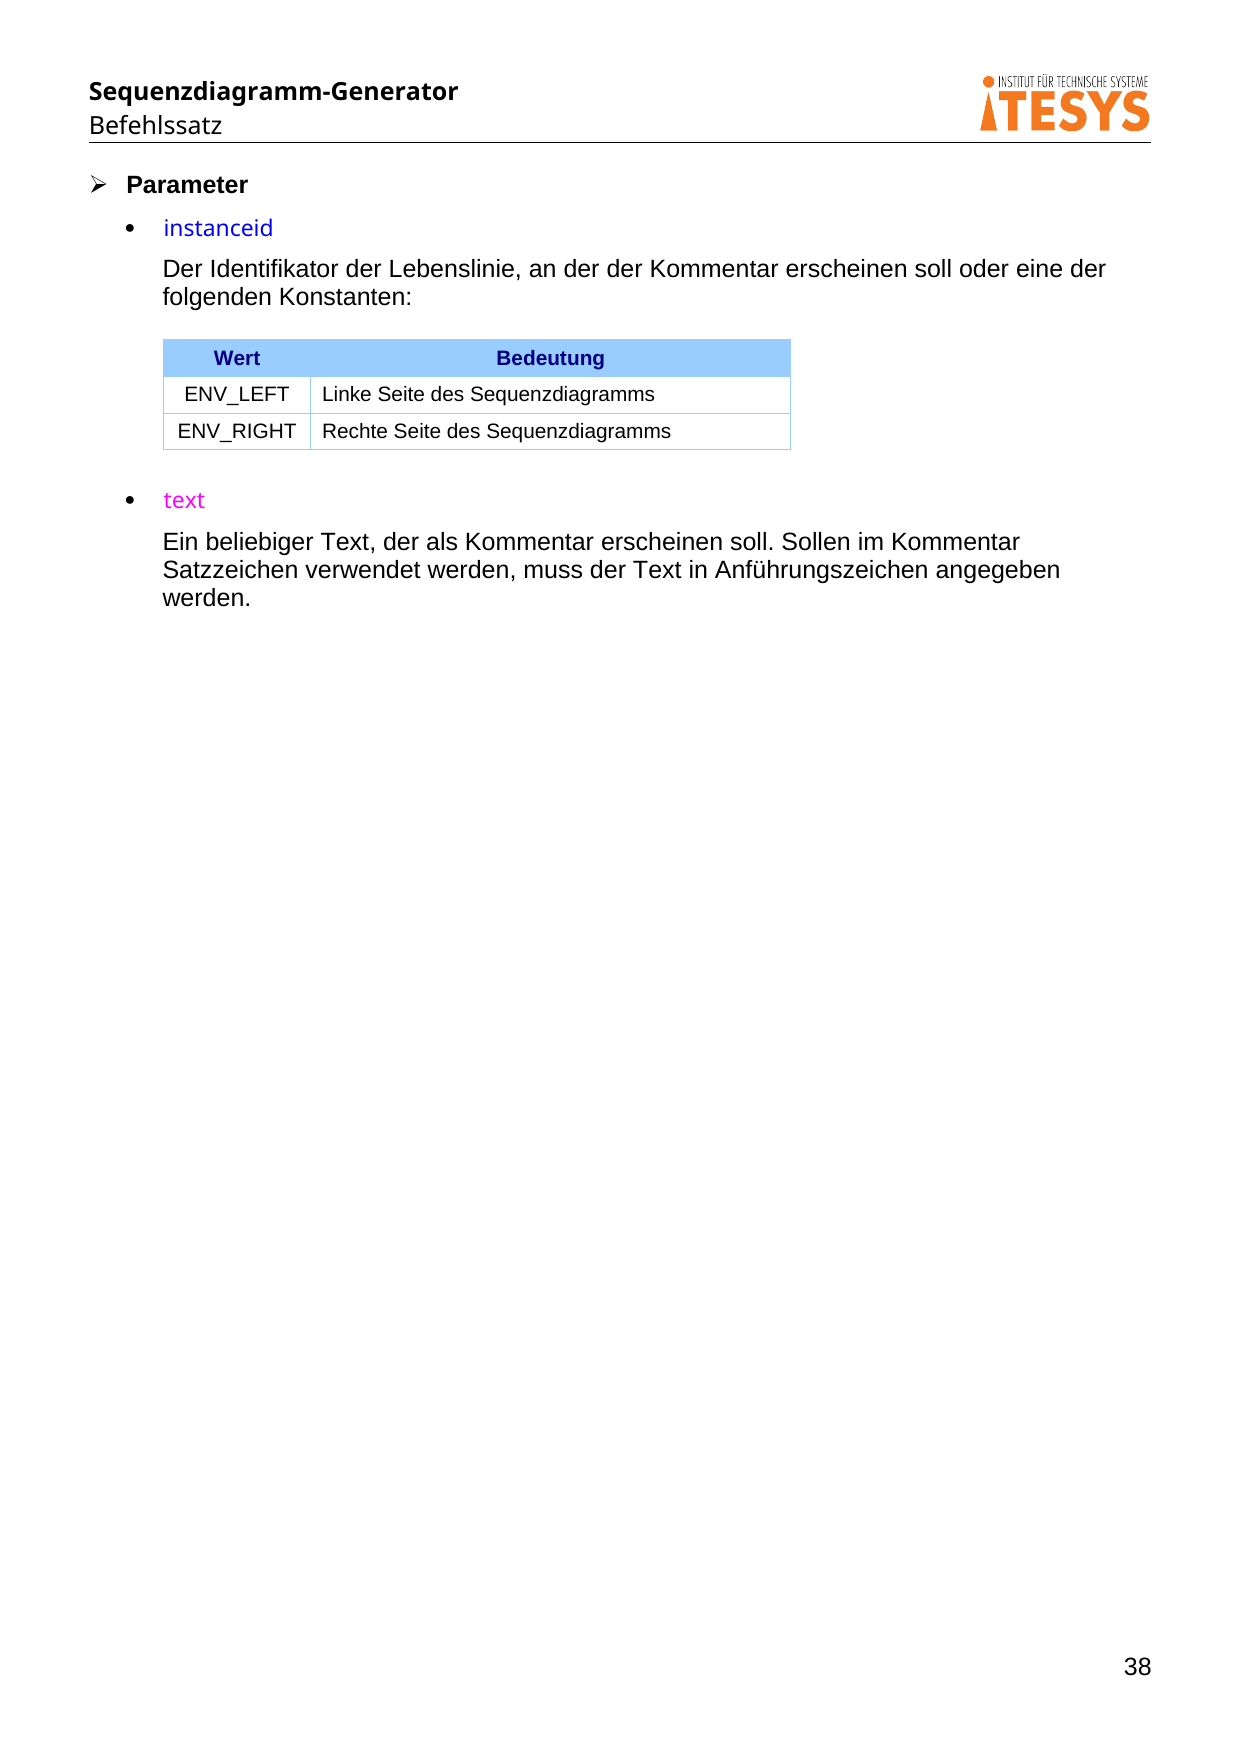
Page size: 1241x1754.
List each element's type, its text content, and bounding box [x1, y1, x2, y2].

list Parameter [88, 171, 1152, 199]
text Ein beliebiger Text, der als Kommentar erscheinen soll. Sollen im Kommentar Satzzeichen verwendet werden, muss der Text in Anführungszeichen angegeben werden. [162, 528, 1152, 612]
table_cell ENV_LEFT [164, 377, 310, 412]
table_cell Linke Seite des Sequenzdiagramms [311, 377, 790, 412]
list text [126, 484, 1152, 516]
table_header Wert [164, 340, 310, 376]
table_header Bedeutung [311, 340, 790, 376]
text Der Identifikator der Lebenslinie, an der der Kommentar erscheinen soll oder eine der folgenden Konstanten: [162, 255, 1152, 311]
table_cell Rechte Seite des Sequenzdiagramms [311, 414, 790, 449]
list instanceid [126, 211, 1152, 243]
picture [979, 73, 1151, 132]
table_cell ENV_RIGHT [164, 414, 310, 449]
